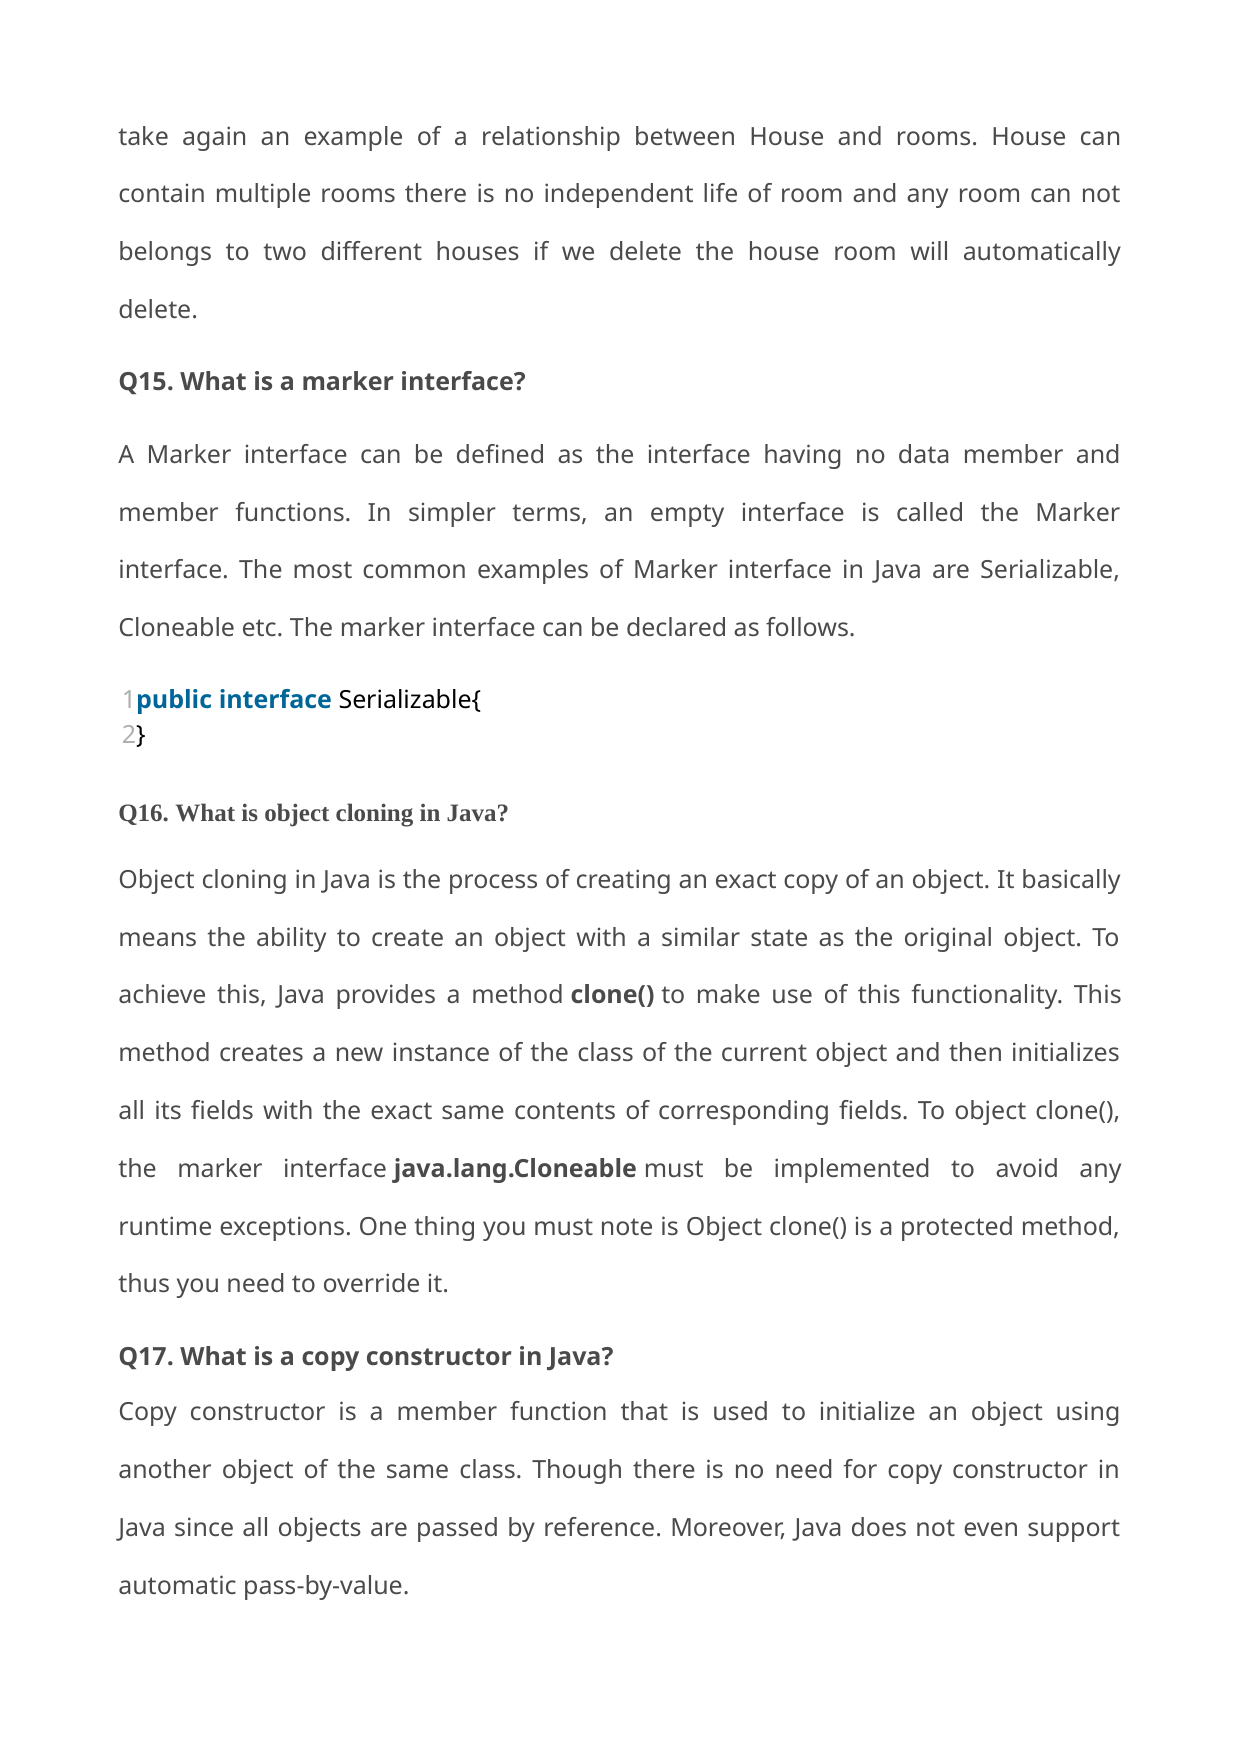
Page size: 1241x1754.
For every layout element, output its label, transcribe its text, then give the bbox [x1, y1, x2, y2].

text A Marker interface can be defined as the interface having no data member and member functions. In simpler terms, an empty interface is called the Marker interface. The most common examples of Marker interface in Java are Serializable, Cloneable etc. The marker interface can be declared as follows. [118, 436, 1122, 644]
text take again an example of a relationship between House and rooms. House can contain multiple rooms there is no independent life of room and any room can not belongs to two different houses if we delete the house room will automatically delete. [118, 118, 1122, 326]
subtitle Q17. What is a copy constructor in Java? [118, 1338, 1122, 1372]
table_header 1 2 [118, 682, 136, 750]
text Copy constructor is a member function that is used to initialize an object using another object of the same class. Though there is no need for copy constructor in Java since all objects are passed by reference. Moreover, Java does not even support automatic pass-by-value. [118, 1394, 1122, 1601]
text Object cloning in Java is the process of creating an exact copy of an object. It basically means the ability to create an object with a similar state as the original object. To achieve this, Java provides a method clone() to make use of this functionality. This method creates a new instance of the class of the current object and then initializes all its fields with the exact same contents of corresponding fields. To object clone(), the marker interface java.lang.Cloneable must be implemented to avoid any runtime exceptions. One thing you must note is Object clone() is a protected method, thus you need to override it. [118, 861, 1122, 1300]
text Q16. What is object cloning in Java? [118, 798, 1122, 827]
text Q15. What is a marker interface? [118, 364, 1122, 398]
table_header public interface Serializable{ } [136, 682, 525, 750]
